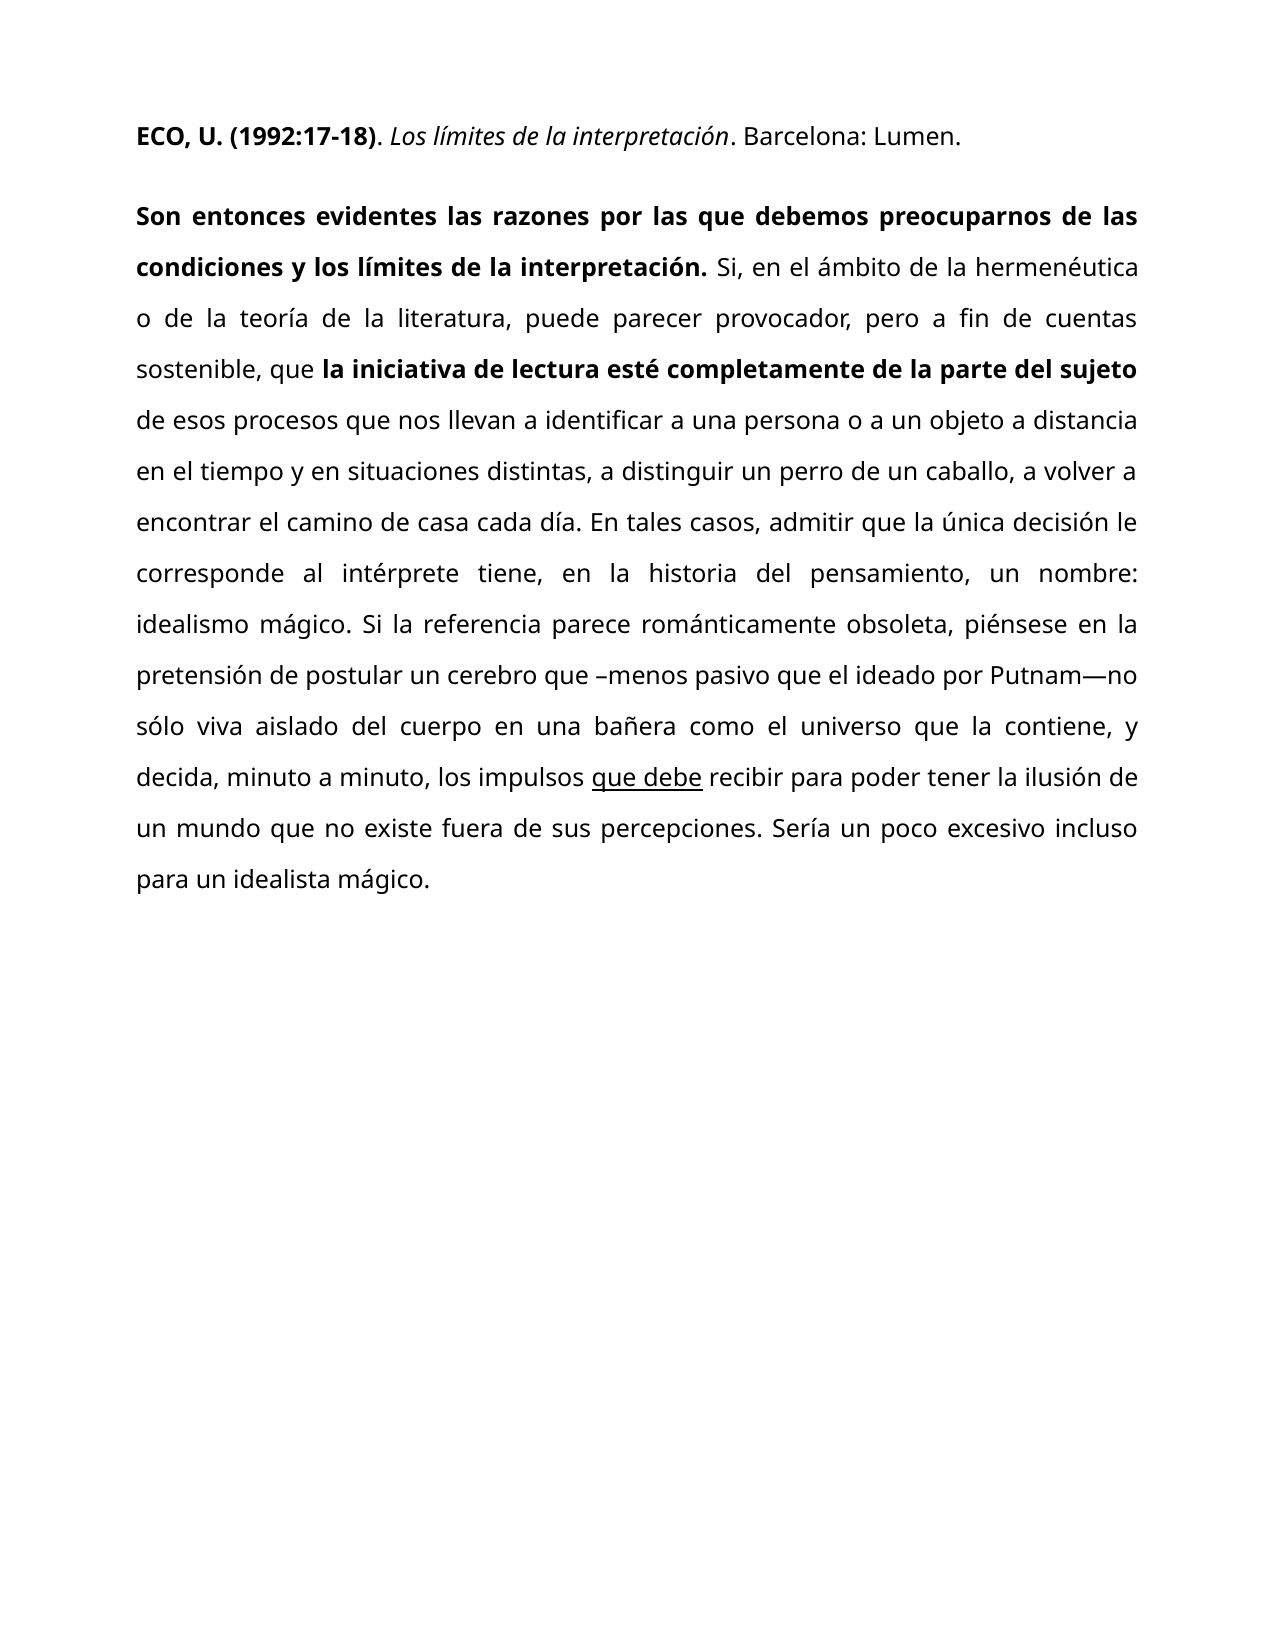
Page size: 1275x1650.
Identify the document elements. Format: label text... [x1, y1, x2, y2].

text ECO, U. (1992:17-18). Los límites de la interpretación. Barcelona: Lumen. [136, 118, 1139, 152]
text Son entonces evidentes las razones por las que debemos preocuparnos de las condiciones y los límites de la interpretación. Si, en el ámbito de la hermenéutica o de la teoría de la literatura, puede parecer provocador, pero a fin de cuentas sostenible, que la iniciativa de lectura esté completamente de la parte del sujeto de esos procesos que nos llevan a identificar a una persona o a un objeto a distancia en el tiempo y en situaciones distintas, a distinguir un perro de un caballo, a volver a encontrar el camino de casa cada día. En tales casos, admitir que la única decisión le corresponde al intérprete tiene, en la historia del pensamiento, un nombre: idealismo mágico. Si la referencia parece románticamente obsoleta, piénsese en la pretensión de postular un cerebro que –menos pasivo que el ideado por Putnam—no sólo viva aislado del cuerpo en una bañera como el universo que la contiene, y decida, minuto a minuto, los impulsos que debe recibir para poder tener la ilusión de un mundo que no existe fuera de sus percepciones. Sería un poco excesivo incluso para un idealista mágico. [136, 199, 1139, 896]
